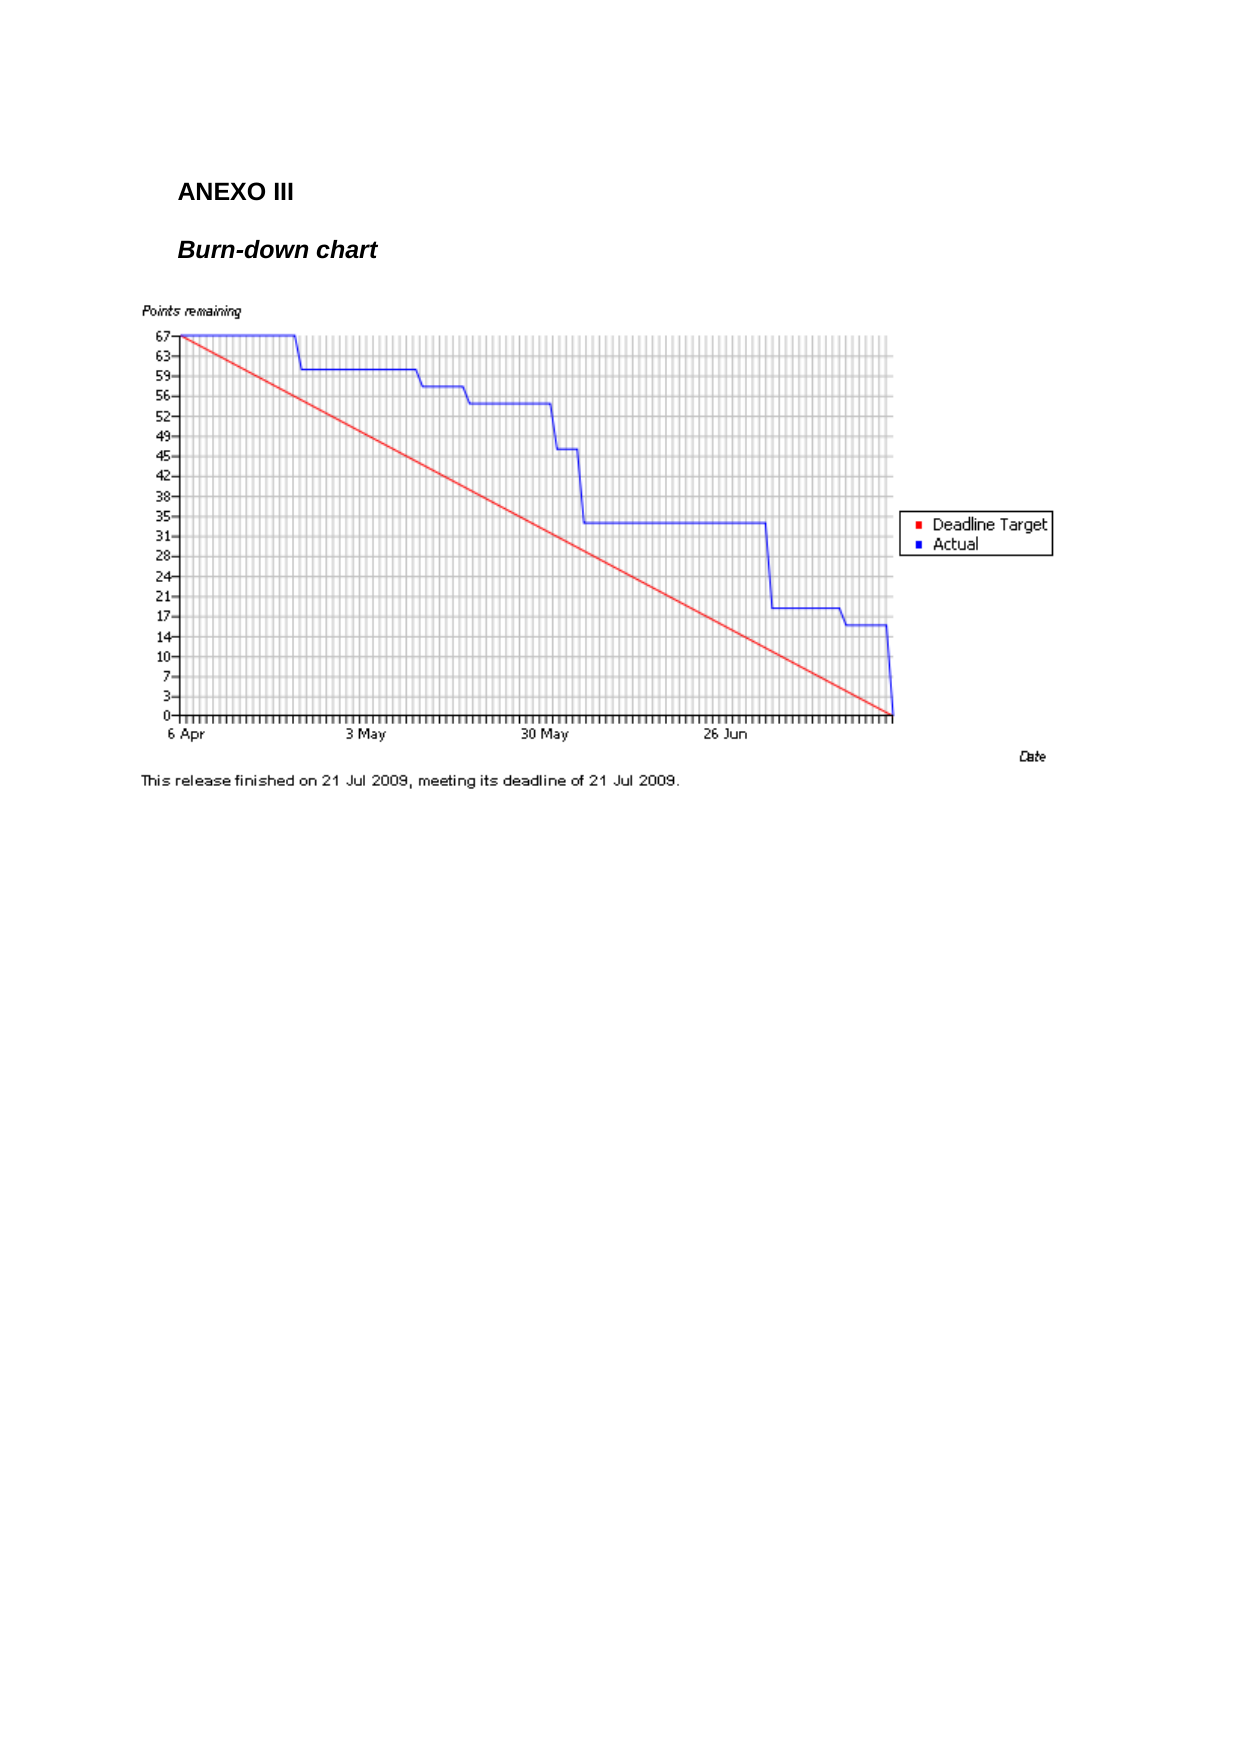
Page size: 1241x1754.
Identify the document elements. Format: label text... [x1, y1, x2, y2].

picture [134, 302, 1055, 798]
subtitle Burn-down chart [387, 235, 1122, 264]
subtitle ANEXO III [294, 177, 1122, 206]
